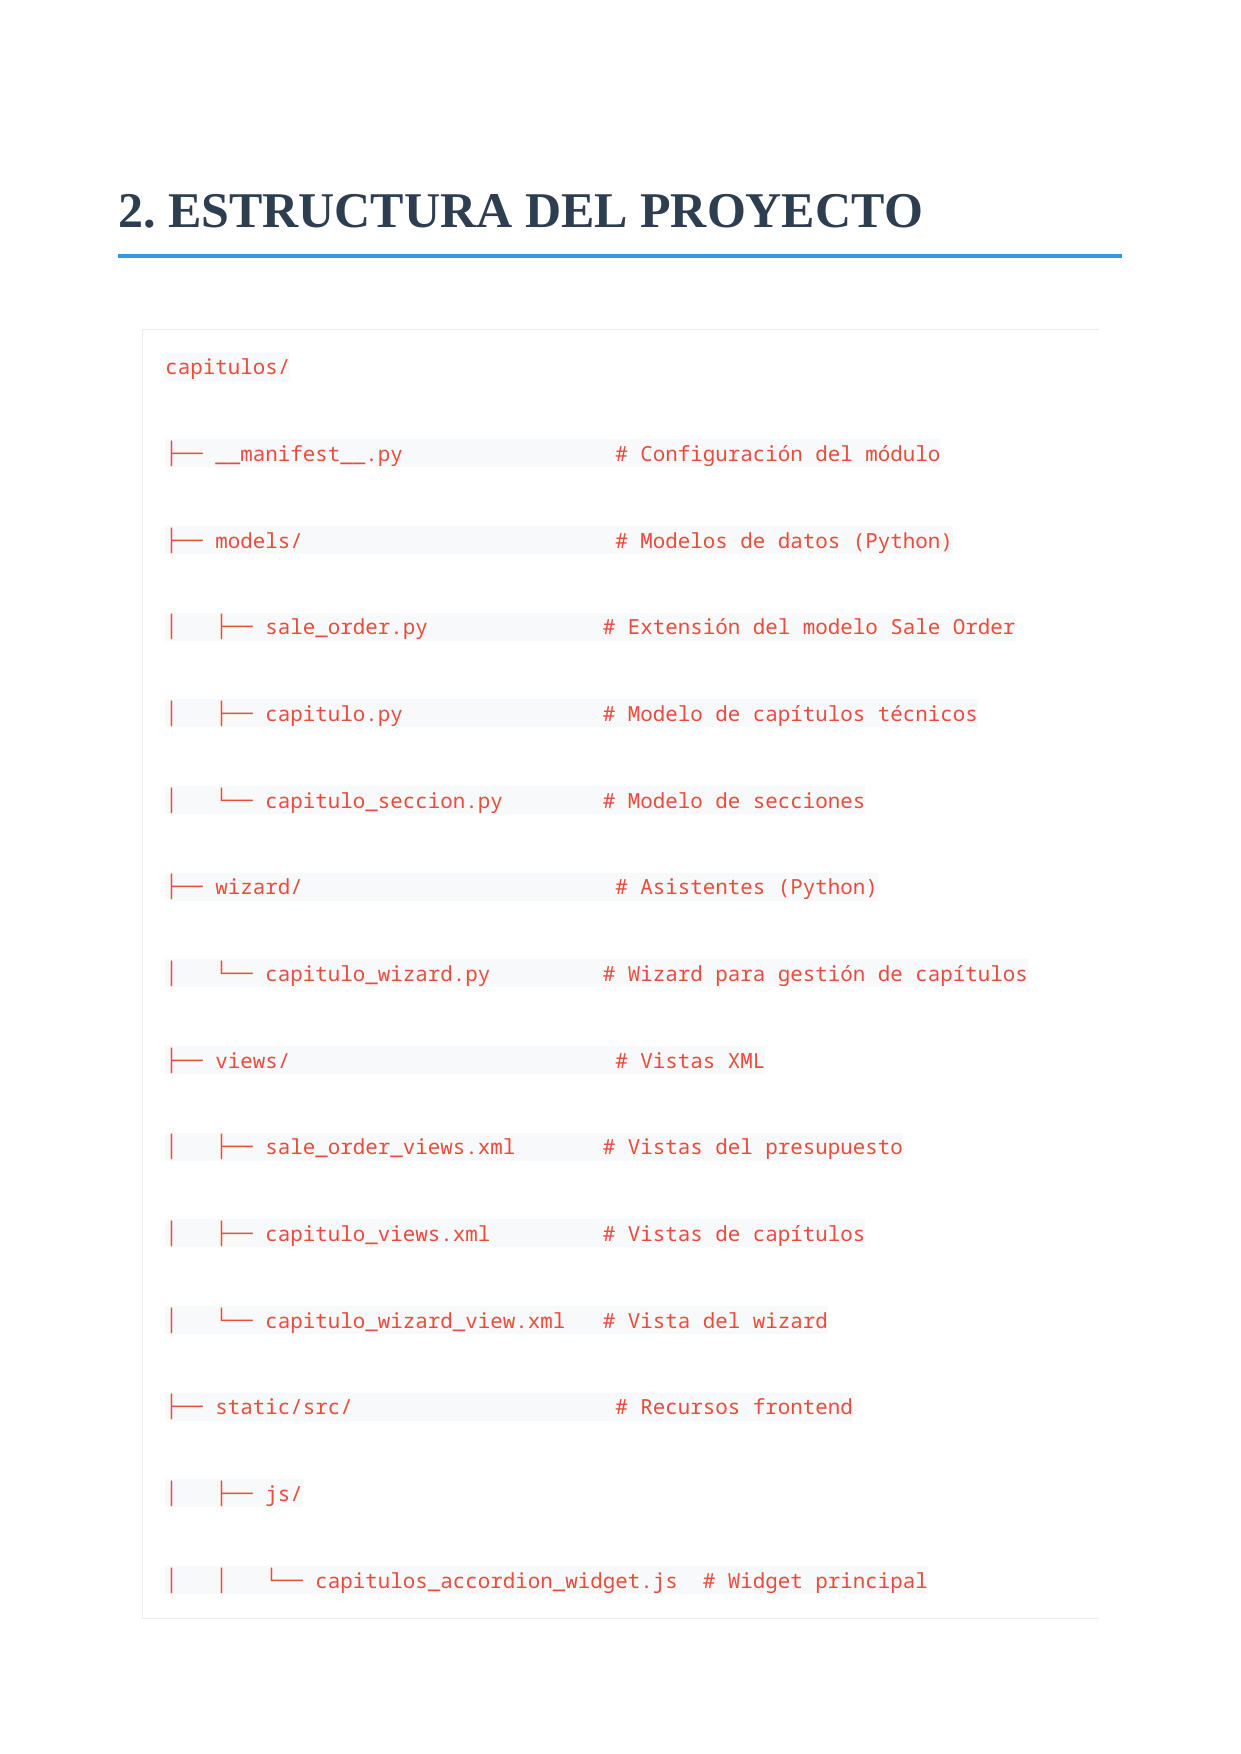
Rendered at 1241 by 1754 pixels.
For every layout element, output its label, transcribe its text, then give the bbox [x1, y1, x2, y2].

text ├── __manifest__.py # Configuración del módulo [143, 416, 1099, 467]
text │ ├── capitulo_views.xml # Vistas de capítulos [143, 1196, 1099, 1247]
text │ ├── sale_order.py # Extensión del modelo Sale Order [143, 589, 1099, 641]
text │ ├── sale_order_views.xml # Vistas del presupuesto [143, 1109, 1099, 1161]
text ├── wizard/ # Asistentes (Python) [143, 849, 1099, 901]
text ├── models/ # Modelos de datos (Python) [143, 502, 1099, 554]
text │ └── capitulo_wizard.py # Wizard para gestión de capítulos [143, 936, 1099, 987]
text │ ├── capitulo.py # Modelo de capítulos técnicos [143, 676, 1099, 727]
text ├── views/ # Vistas XML [143, 1022, 1099, 1074]
text │ └── capitulo_seccion.py # Modelo de secciones [143, 762, 1099, 814]
subtitle 2. ESTRUCTURA DEL PROYECTO [118, 181, 1122, 254]
text │ │ └── capitulos_accordion_widget.js # Widget principal [143, 1542, 1099, 1618]
text │ └── capitulo_wizard_view.xml # Vista del wizard [143, 1282, 1099, 1334]
text │ ├── js/ [143, 1456, 1099, 1507]
text ├── static/src/ # Recursos frontend [143, 1369, 1099, 1421]
text capitulos/ [143, 330, 1099, 381]
